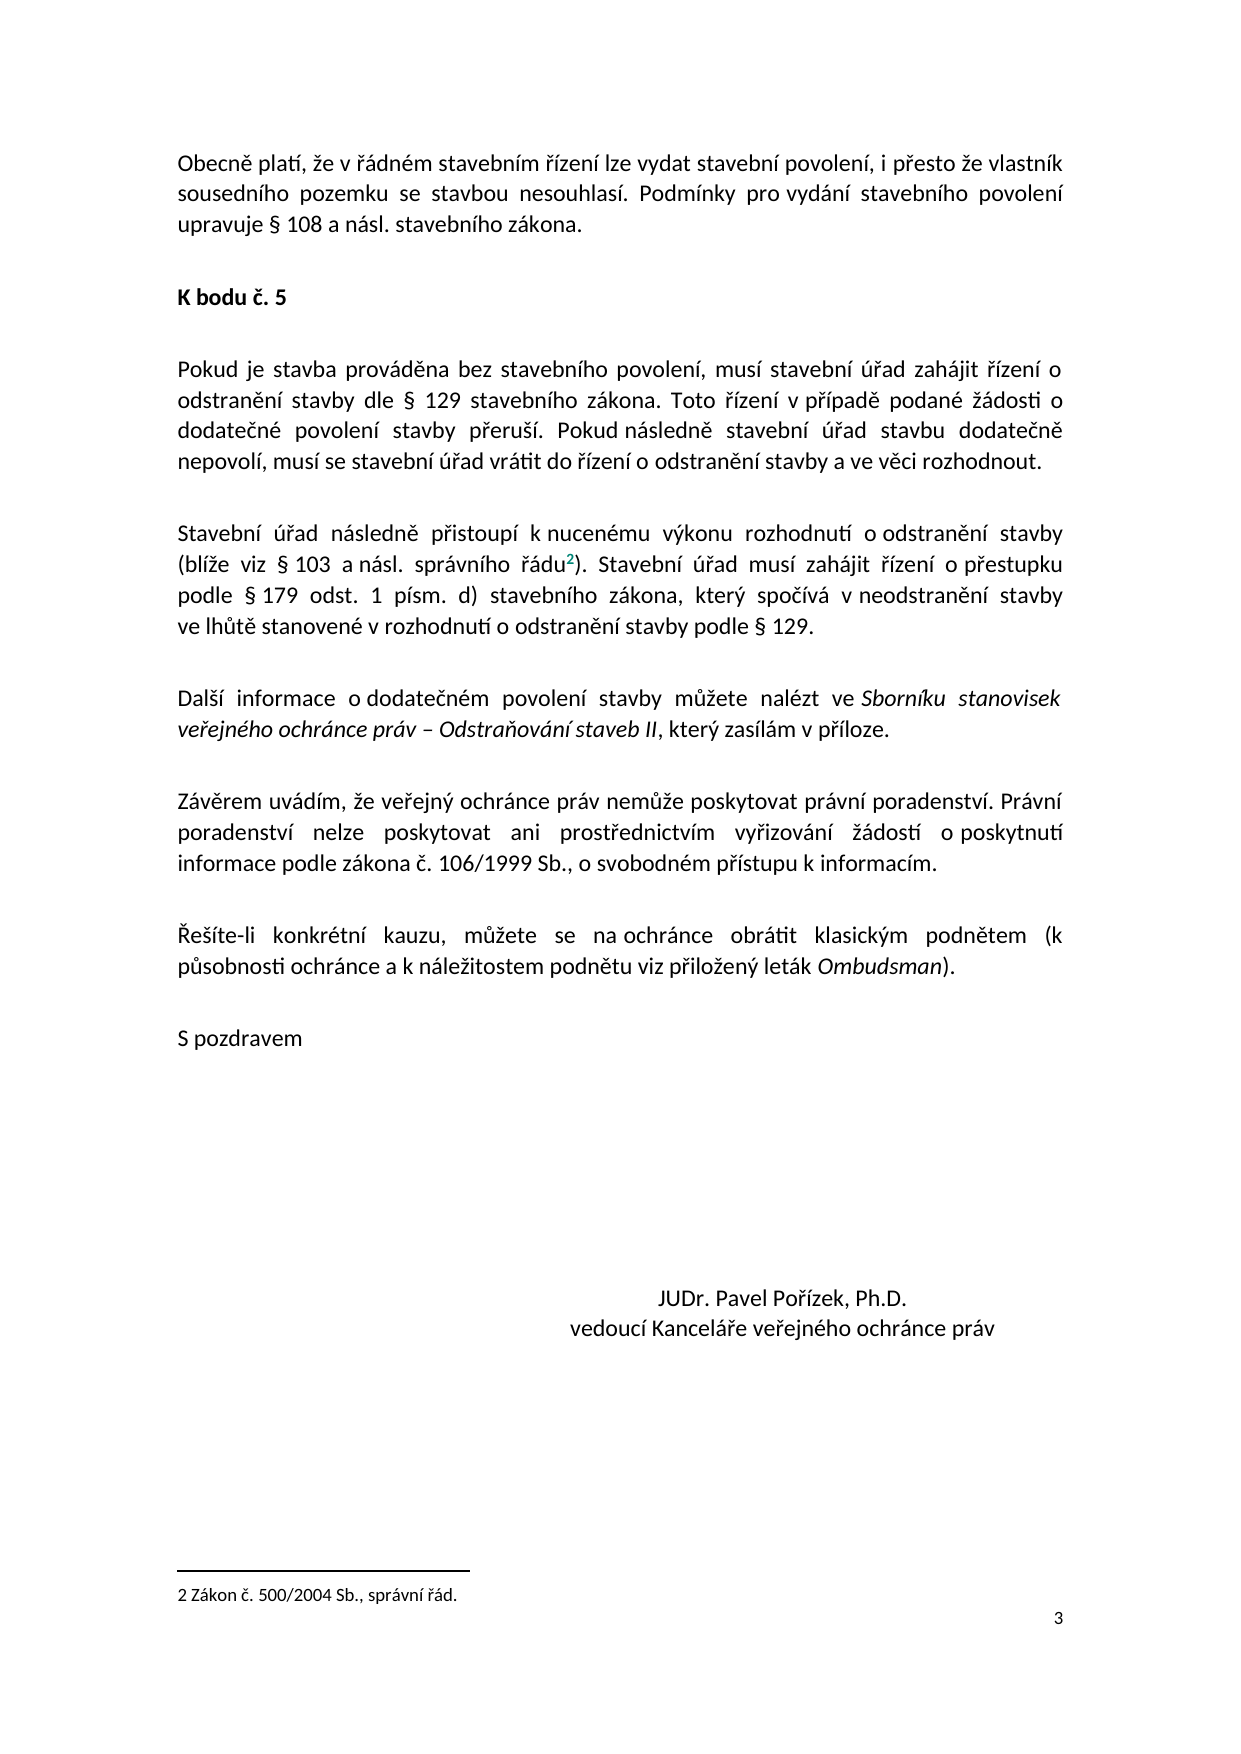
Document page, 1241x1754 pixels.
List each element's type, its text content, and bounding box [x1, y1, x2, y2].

text S pozdravem [177, 1023, 1063, 1052]
text Pokud je stavba prováděna bez stavebního povolení, musí stavební úřad zahájit řízení o odstranění stavby dle § 129 stavebního zákona. Toto řízení v případě podané žádosti o dodatečné povolení stavby přeruší. Pokud následně stavební úřad stavbu dodatečně nepovolí, musí se stavební úřad vrátit do řízení o odstranění stavby a ve věci rozhodnout. [177, 354, 1063, 475]
text Stavební úřad následně přistoupí k nucenému výkonu rozhodnutí o odstranění stavby (blíže viz § 103 a násl. správního řádu). Stavební úřad musí zahájit řízení o přestupku podle § 179 odst. 1 písm. d) stavebního zákona, který spočívá v neodstranění stavby ve lhůtě stanovené v rozhodnutí o odstranění stavby podle § 129. [177, 518, 1063, 640]
text Závěrem uvádím, že veřejný ochránce práv nemůže poskytovat právní poradenství. Právní poradenství nelze poskytovat ani prostřednictvím vyřizování žádostí o poskytnutí informace podle zákona č. 106/1999 Sb., o svobodném přístupu k informacím. [177, 786, 1063, 877]
text vedoucí Kanceláře veřejného ochránce práv [502, 1313, 1063, 1342]
text Řešíte-li konkrétní kauzu, můžete se na ochránce obrátit klasickým podnětem (k působnosti ochránce a k náležitostem podnětu viz přiložený leták Ombudsman). [177, 920, 1063, 980]
text Obecně platí, že v řádném stavebním řízení lze vydat stavební povolení, i přesto že vlastník sousedního pozemku se stavbou nesouhlasí. Podmínky pro vydání stavebního povolení upravuje § 108 a násl. stavebního zákona. [177, 148, 1063, 238]
text JUDr. Pavel Pořízek, Ph.D. [502, 1283, 1063, 1313]
text Další informace o dodatečném povolení stavby můžete nalézt ve Sborníku stanovisek veřejného ochránce práv – Odstraňování staveb II, který zasílám v příloze. [177, 683, 1063, 743]
text K bodu č. 5 [177, 282, 1063, 311]
text Zákon č. 500/2004 Sb., správní řád. [177, 1583, 1063, 1606]
